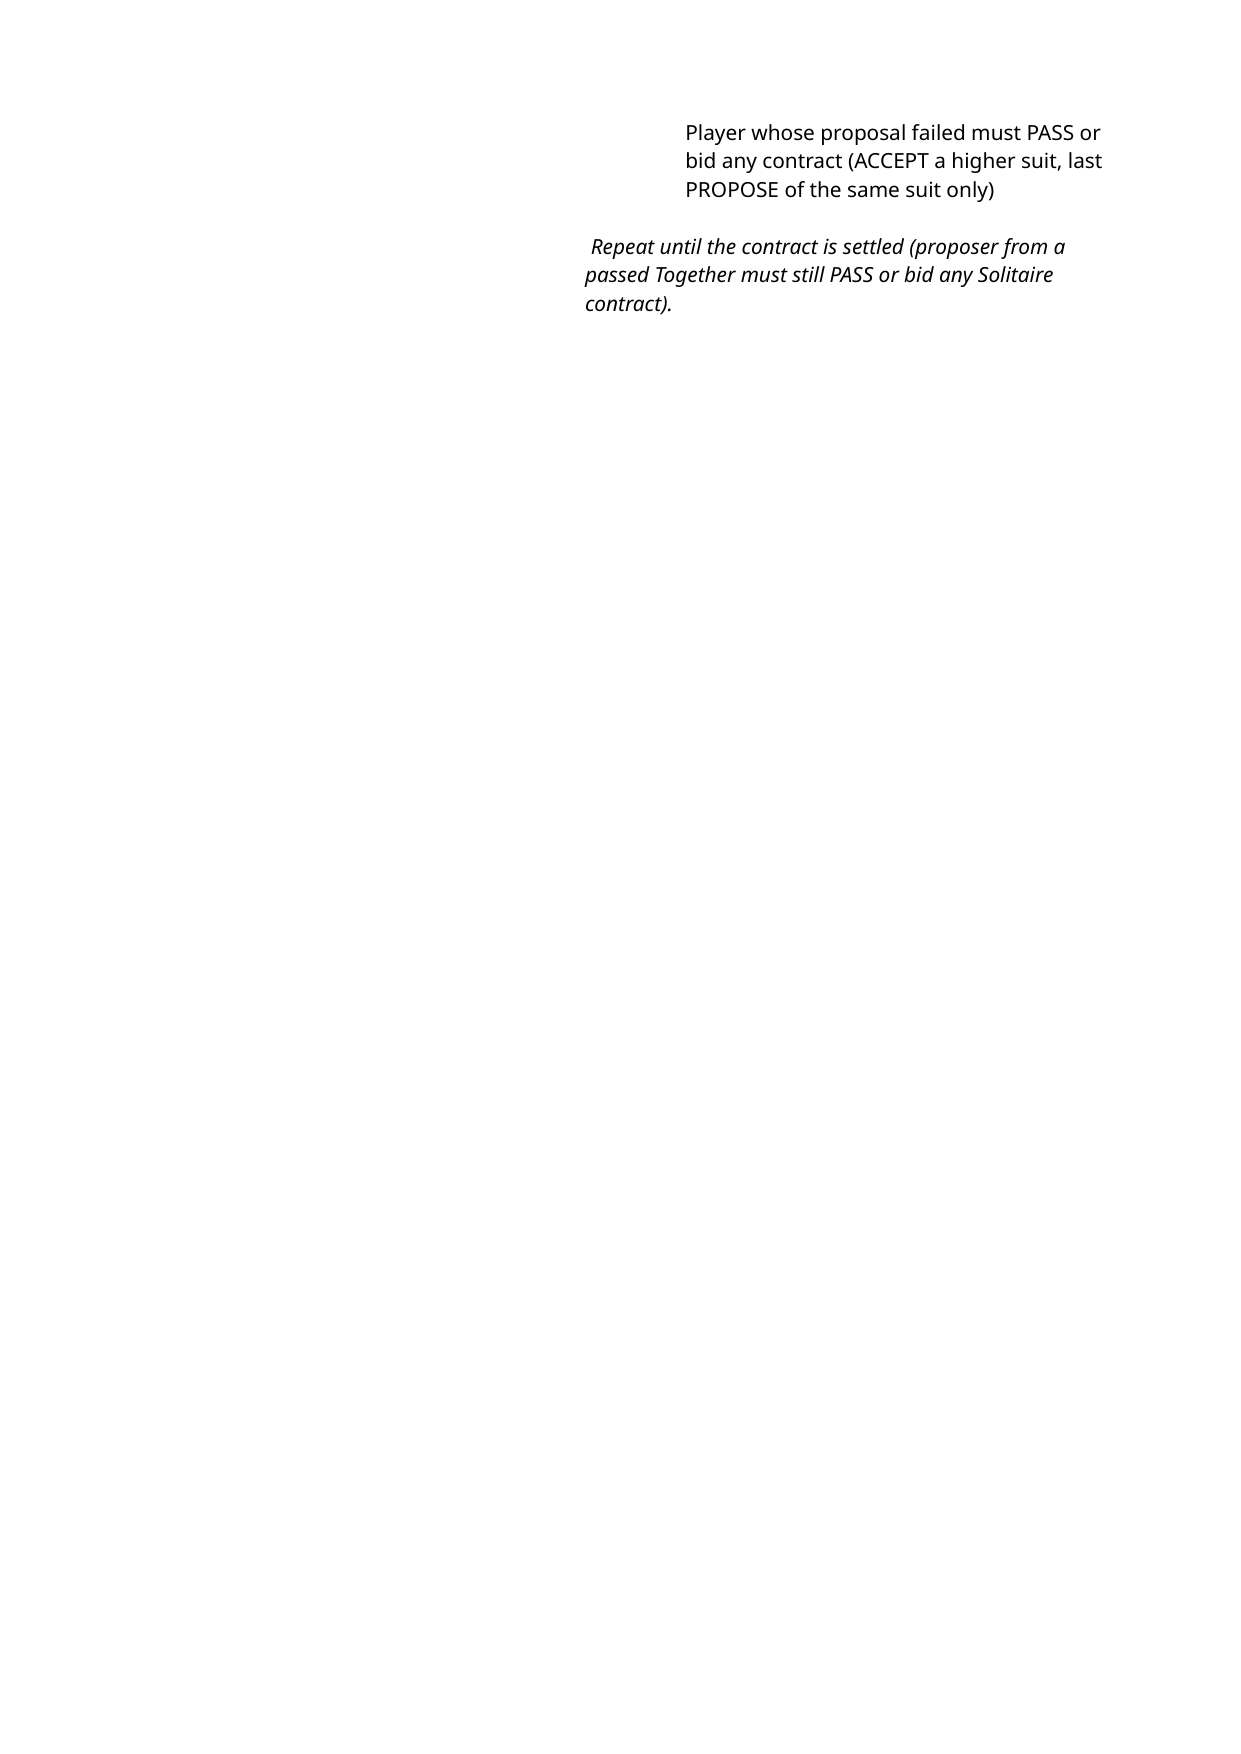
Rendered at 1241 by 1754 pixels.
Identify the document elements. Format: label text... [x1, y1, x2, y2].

text Repeat until the contract is settled (proposer from a passed Together must still PASS or bid any Solitaire contract). [585, 232, 1122, 317]
text Player whose proposal failed must PASS or bid any contract (ACCEPT a higher suit, last PROPOSE of the same suit only) [685, 118, 1122, 203]
